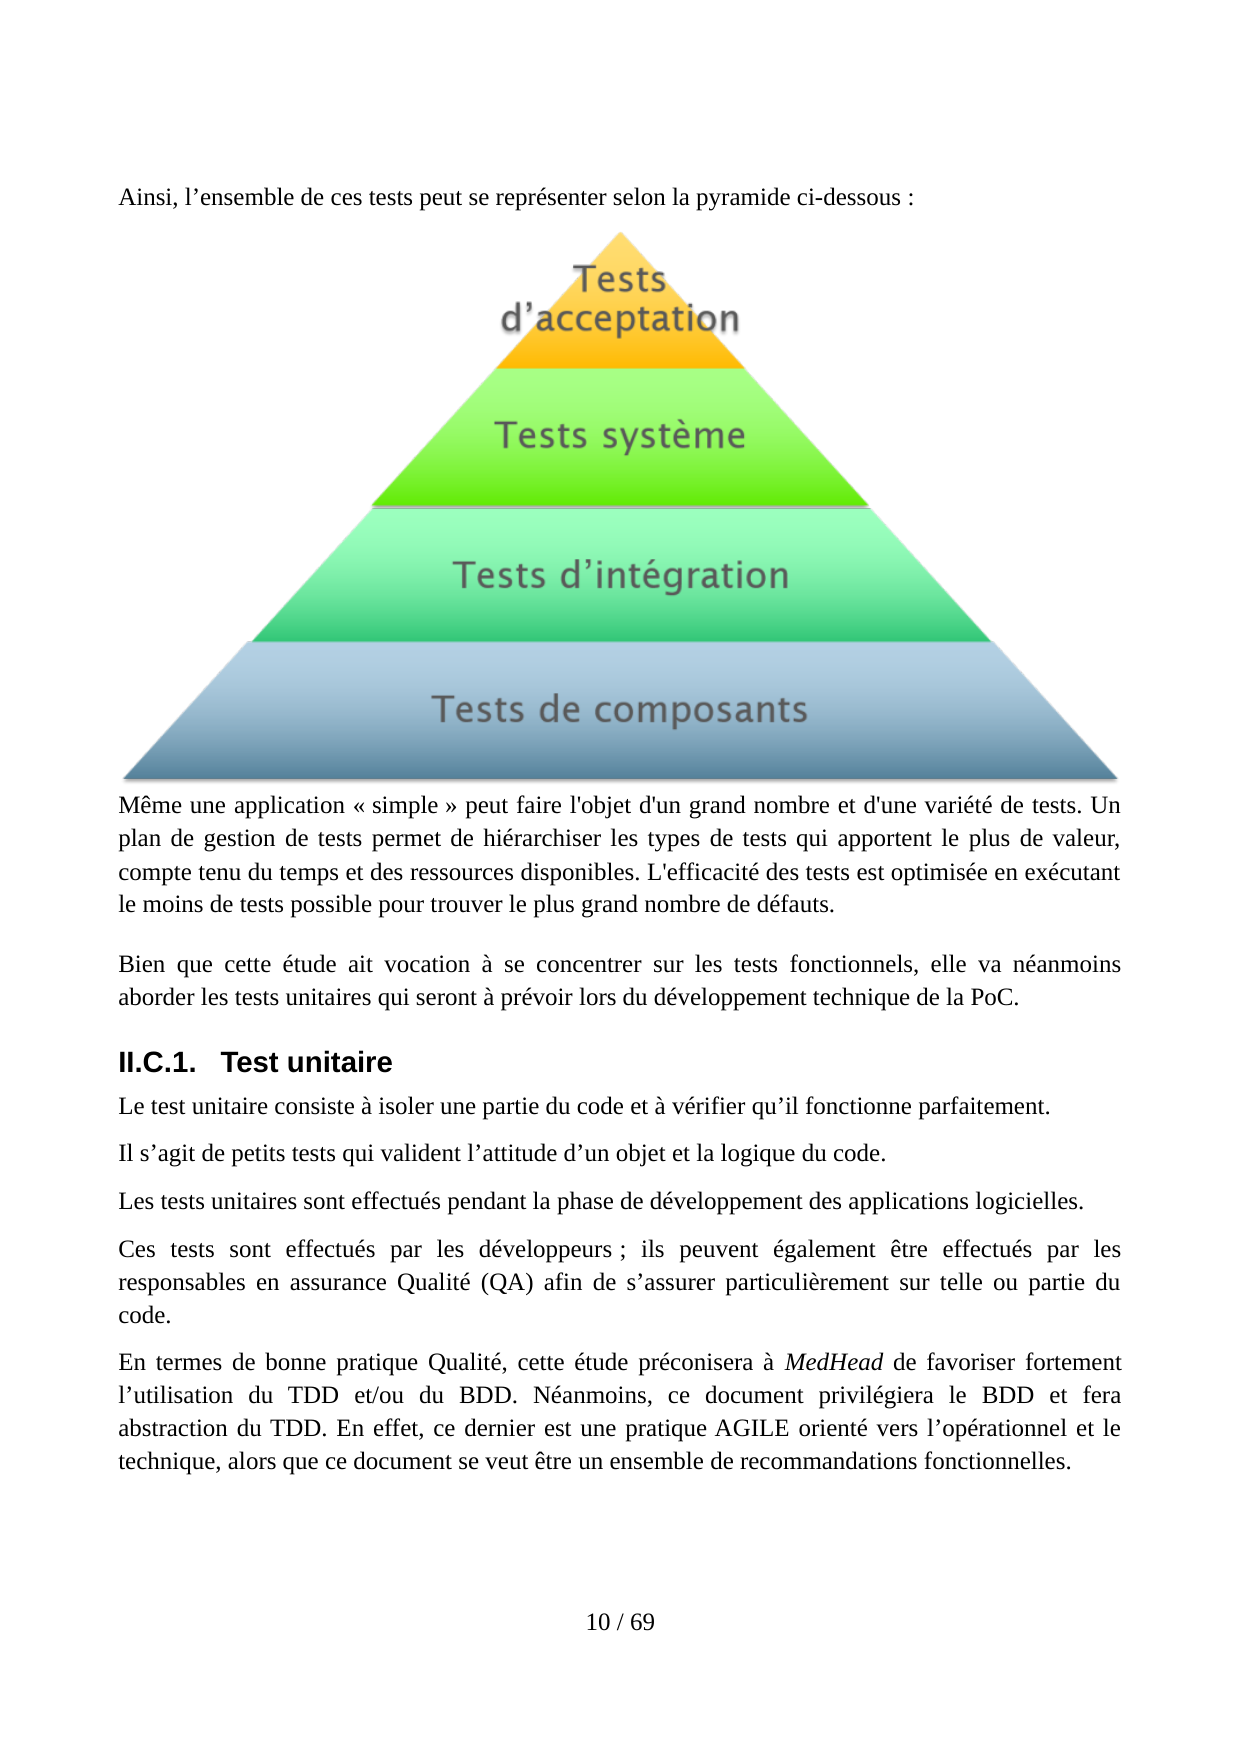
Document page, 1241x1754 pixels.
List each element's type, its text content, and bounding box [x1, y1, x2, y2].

picture [118, 230, 1123, 787]
text Ainsi, l’ensemble de ces tests peut se représenter selon la pyramide ci-dessous : [118, 182, 1122, 211]
text Ces tests sont effectués par les développeurs ; ils peuvent également être effectués par les responsables en assurance Qualité (QA) afin de s’assurer particulièrement sur telle ou partie du code. [118, 1234, 1122, 1328]
text Même une application « simple » peut faire l'objet d'un grand nombre et d'une variété de tests. Un plan de gestion de tests permet de hiérarchiser les types de tests qui apportent le plus de valeur, compte tenu du temps et des ressources disponibles. L'efficacité des tests est optimisée en exécutant le moins de tests possible pour trouver le plus grand nombre de défauts. [118, 787, 1122, 918]
text Bien que cette étude ait vocation à se concentrer sur les tests fonctionnels, elle va néanmoins aborder les tests unitaires qui seront à prévoir lors du développement technique de la PoC. [118, 949, 1122, 1011]
text En termes de bonne pratique Qualité, cette étude préconisera à MedHead de favoriser fortement l’utilisation du TDD et/ou du BDD. Néanmoins, ce document privilégiera le BDD et fera abstraction du TDD. En effet, ce dernier est une pratique AGILE orienté vers l’opérationnel et le technique, alors que ce document se veut être un ensemble de recommandations fonctionnelles. [118, 1347, 1122, 1475]
text Le test unitaire consiste à isoler une partie du code et à vérifier qu’il fonctionne parfaitement. [118, 1091, 1122, 1119]
text Il s’agit de petits tests qui valident l’attitude d’un objet et la logique du code. [118, 1138, 1122, 1167]
subtitle Test unitaire [118, 1044, 1122, 1078]
text Les tests unitaires sont effectués pendant la phase de développement des applications logicielles. [118, 1186, 1122, 1215]
